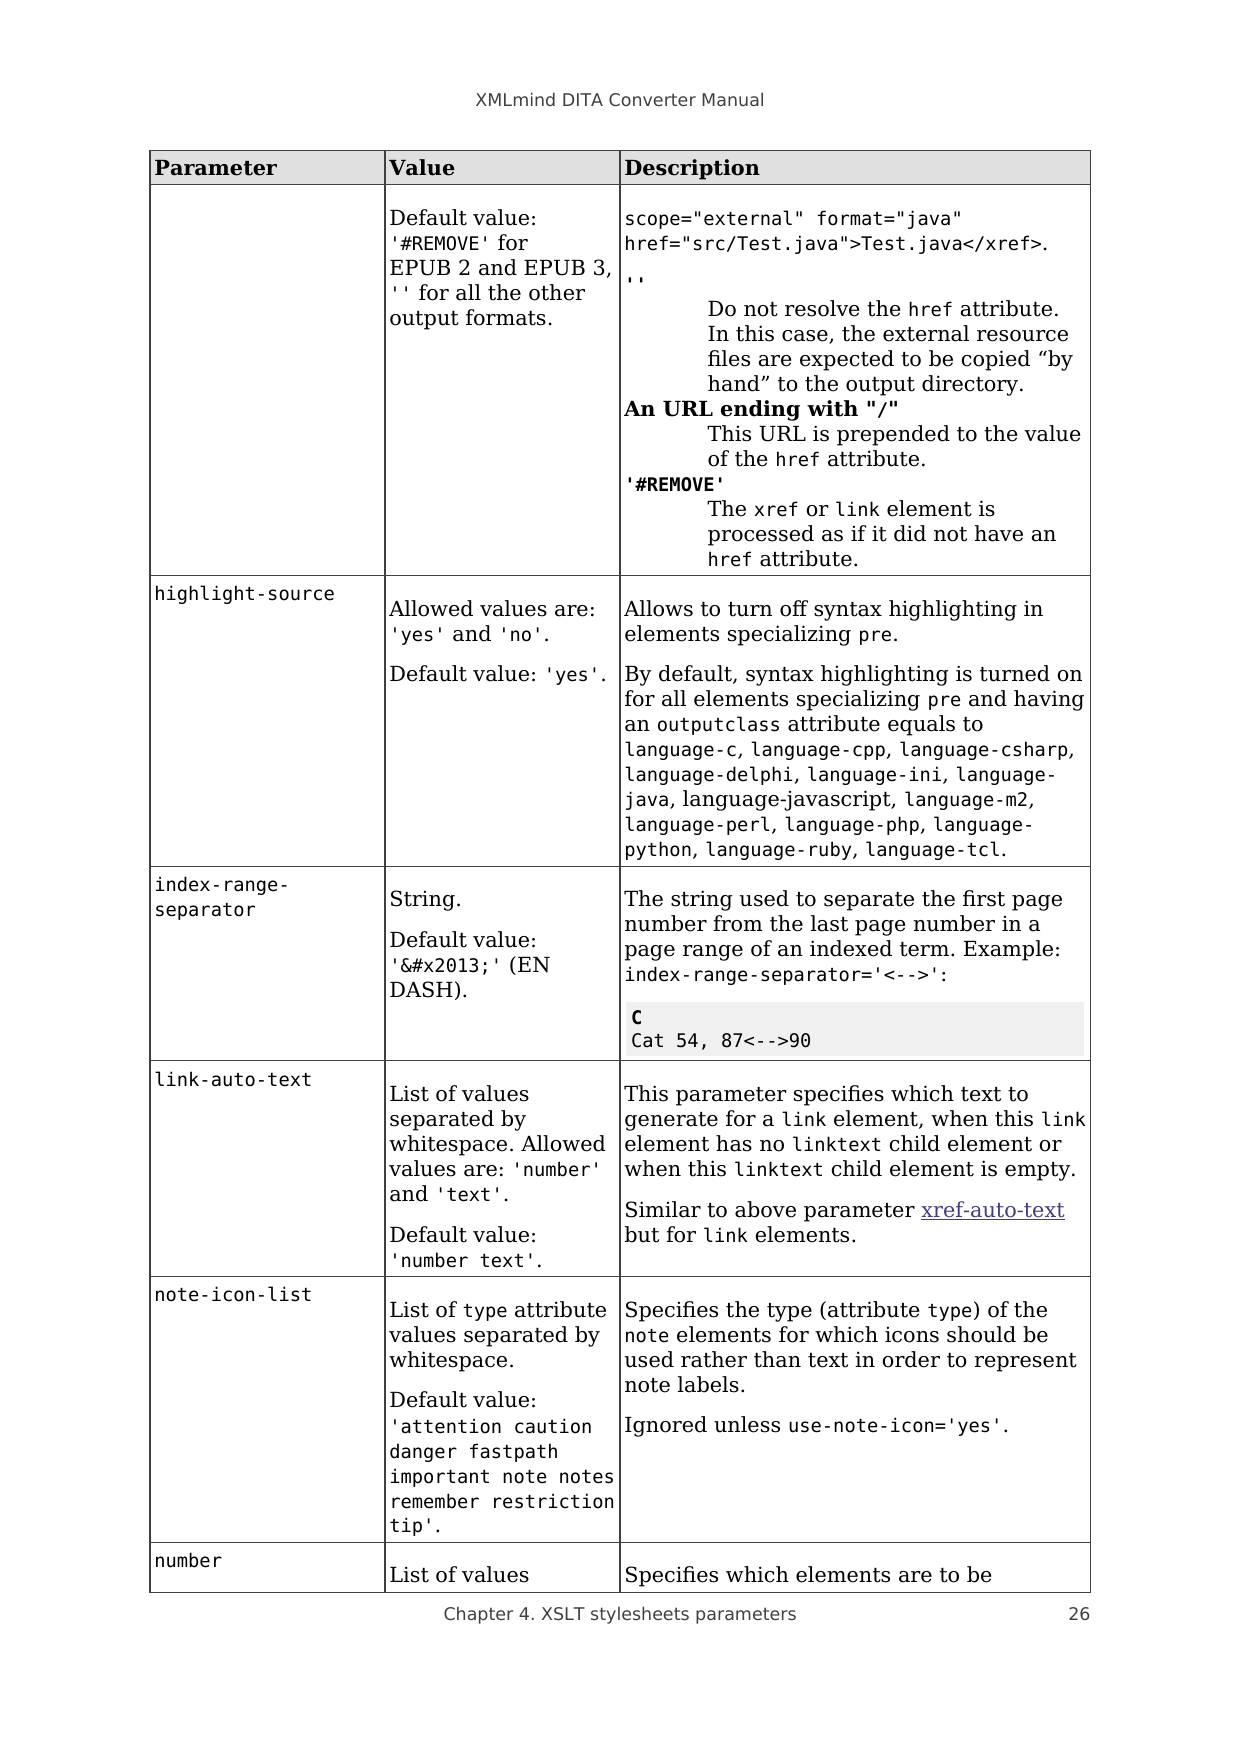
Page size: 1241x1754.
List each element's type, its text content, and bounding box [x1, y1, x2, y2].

table_cell Specifies the type (attribute type) of the note elements for which icons should be used rather than text in order to represent note labels. Ignored unless use-note-icon='yes'. [621, 1277, 1090, 1542]
table_header Description [621, 151, 1090, 184]
table_cell number [151, 1543, 384, 1592]
table_cell List of values [386, 1543, 619, 1592]
table_cell This parameter specifies which text to generate for a link element, when this link element has no linktext child element or when this linktext child element is empty. Similar to above parameter xref-auto-text but for link elements. [621, 1061, 1090, 1276]
table_header Value [386, 151, 619, 184]
table_cell highlight-source [151, 576, 384, 866]
table_cell note-icon-list [151, 1277, 384, 1542]
table_cell Allows to turn off syntax highlighting in elements specializing pre. By default, syntax highlighting is turned on for all elements specializing pre and having an outputclass attribute equals to language-c, language-cpp, language-csharp, language-delphi, language-ini, language-java, language-javascript, language-m2, language-perl, language-php, language-python, language-ruby, language-tcl. [621, 576, 1090, 866]
table_cell The string used to separate the first page number from the last page number in a page range of an indexed term. Example: index-range-separator='<-->': C Cat 54, 87<-->90 [621, 867, 1090, 1060]
table_cell scope="external" format="java" href="src/Test.java">Test.java</xref>. '' Do not resolve the href attribute. In this case, the external resource files are expected to be copied “by hand” to the output directory. An URL ending with "/" This URL is prepended to the value of the href attribute. '#REMOVE' The xref or link element is processed as if it did not have an href attribute. [621, 185, 1090, 575]
table_cell [151, 185, 384, 575]
table_cell Allowed values are: 'yes' and 'no'. Default value: 'yes'. [386, 576, 619, 866]
table_cell List of type attribute values separated by whitespace. Default value: 'attention caution danger fastpath important note notes remember restriction tip'. [386, 1277, 619, 1542]
table_cell String. Default value: '&#x2013;' (EN DASH). [386, 867, 619, 1060]
table_cell List of values separated by whitespace. Allowed values are: 'number' and 'text'. Default value: 'number text'. [386, 1061, 619, 1276]
table_cell Specifies which elements are to be [621, 1543, 1090, 1592]
table_header Parameter [151, 151, 384, 184]
table_cell index-range-separator [151, 867, 384, 1060]
table_cell link-auto-text [151, 1061, 384, 1276]
table_cell Default value: '#REMOVE' for EPUB 2 and EPUB 3, '' for all the other output formats. [386, 185, 619, 575]
